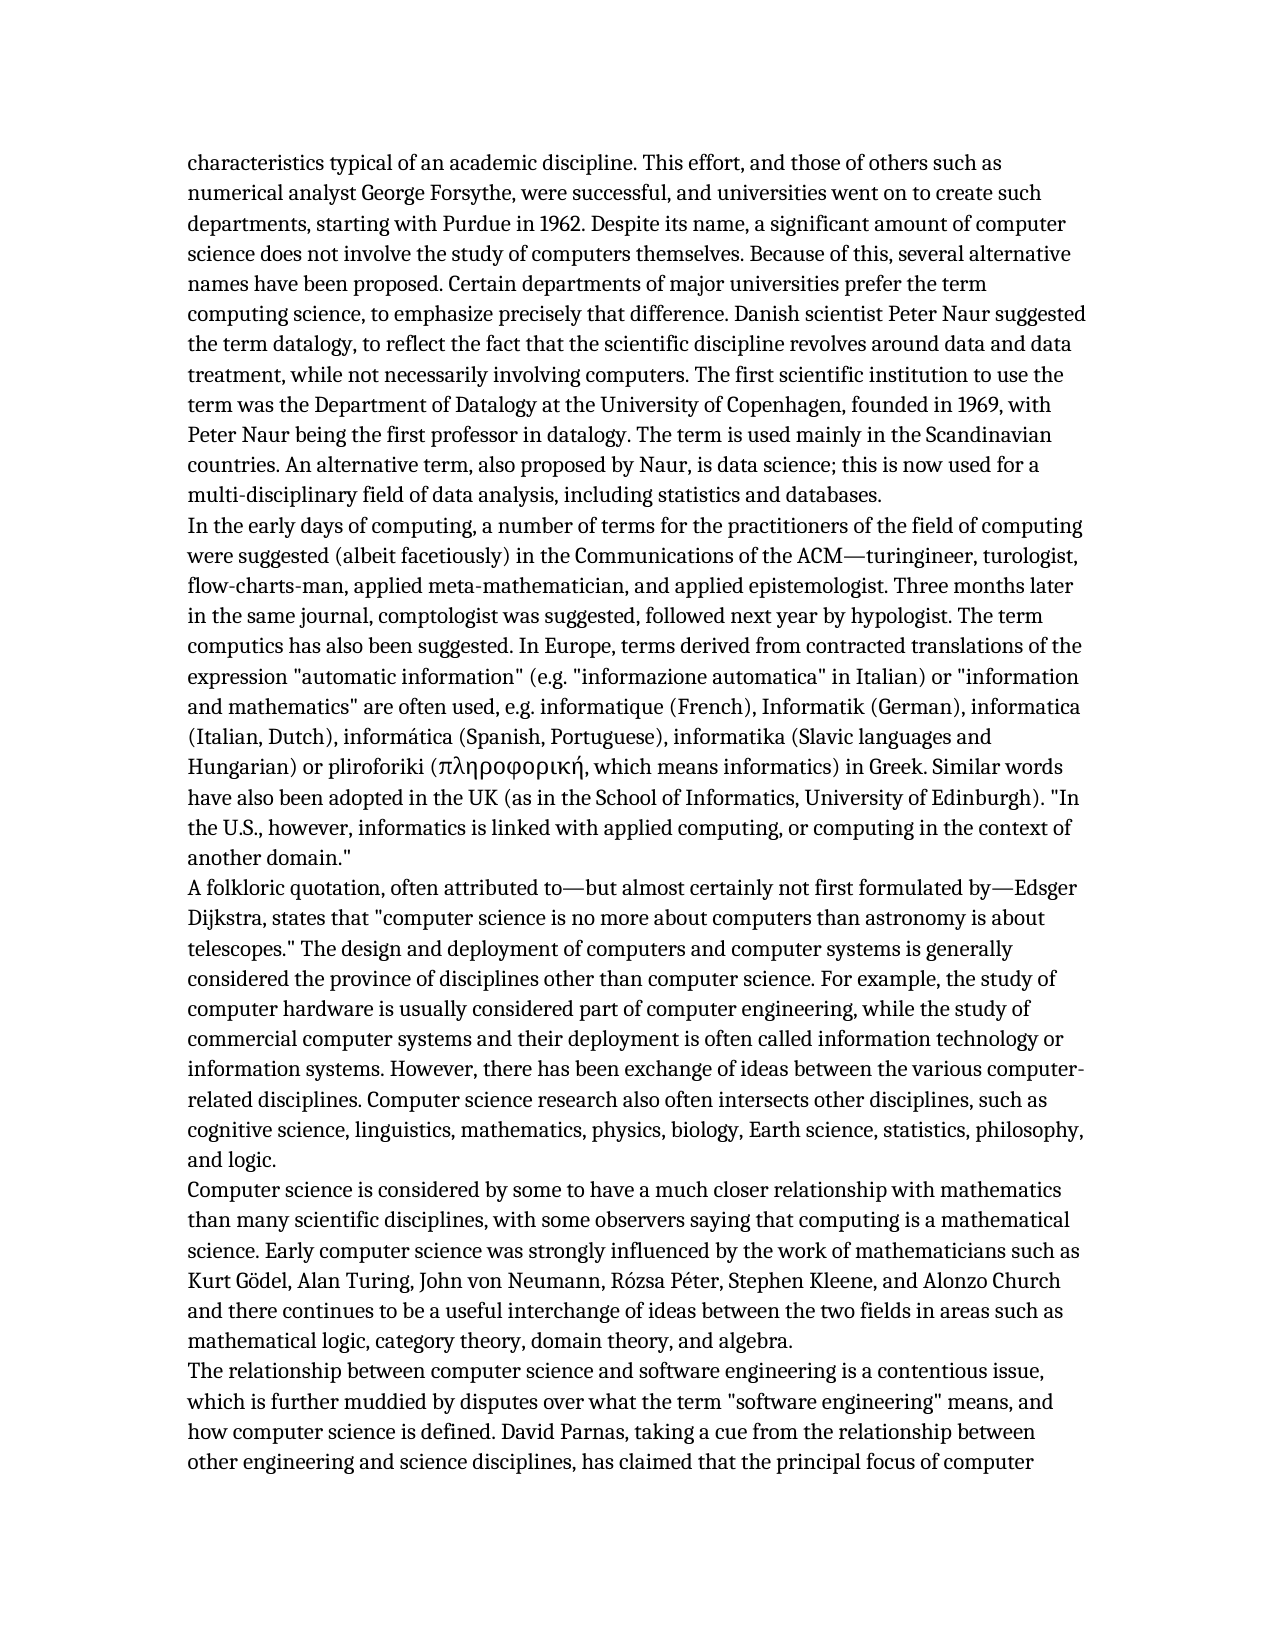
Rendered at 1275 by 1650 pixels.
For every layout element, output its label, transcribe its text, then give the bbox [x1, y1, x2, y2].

text characteristics typical of an academic discipline. This effort, and those of others such as numerical analyst George Forsythe, were successful, and universities went on to create such departments, starting with Purdue in 1962. Despite its name, a significant amount of computer science does not involve the study of computers themselves. Because of this, several alternative names have been proposed. Certain departments of major universities prefer the term computing science, to emphasize precisely that difference. Danish scientist Peter Naur suggested the term datalogy, to reflect the fact that the scientific discipline revolves around data and data treatment, while not necessarily involving computers. The first scientific institution to use the term was the Department of Datalogy at the University of Copenhagen, founded in 1969, with Peter Naur being the first professor in datalogy. The term is used mainly in the Scandinavian countries. An alternative term, also proposed by Naur, is data science; this is now used for a multi-disciplinary field of data analysis, including statistics and databases. In the early days of computing, a number of terms for the practitioners of the field of computing were suggested (albeit facetiously) in the Communications of the ACM—turingineer, turologist, flow-charts-man, applied meta-mathematician, and applied epistemologist. Three months later in the same journal, comptologist was suggested, followed next year by hypologist. The term computics has also been suggested. In Europe, terms derived from contracted translations of the expression "automatic information" (e.g. "informazione automatica" in Italian) or "information and mathematics" are often used, e.g. informatique (French), Informatik (German), informatica (Italian, Dutch), informática (Spanish, Portuguese), informatika (Slavic languages and Hungarian) or pliroforiki (πληροφορική, which means informatics) in Greek. Similar words have also been adopted in the UK (as in the School of Informatics, University of Edinburgh). "In the U.S., however, informatics is linked with applied computing, or computing in the context of another domain." A folkloric quotation, often attributed to—but almost certainly not first formulated by—Edsger Dijkstra, states that "computer science is no more about computers than astronomy is about telescopes." The design and deployment of computers and computer systems is generally considered the province of disciplines other than computer science. For example, the study of computer hardware is usually considered part of computer engineering, while the study of commercial computer systems and their deployment is often called information technology or information systems. However, there has been exchange of ideas between the various computer-related disciplines. Computer science research also often intersects other disciplines, such as cognitive science, linguistics, mathematics, physics, biology, Earth science, statistics, philosophy, and logic. Computer science is considered by some to have a much closer relationship with mathematics than many scientific disciplines, with some observers saying that computing is a mathematical science. Early computer science was strongly influenced by the work of mathematicians such as Kurt Gödel, Alan Turing, John von Neumann, Rózsa Péter, Stephen Kleene, and Alonzo Church and there continues to be a useful interchange of ideas between the two fields in areas such as mathematical logic, category theory, domain theory, and algebra. The relationship between computer science and software engineering is a contentious issue, which is further muddied by disputes over what the term "software engineering" means, and how computer science is defined. David Parnas, taking a cue from the relationship between other engineering and science disciplines, has claimed that the principal focus of computer [187, 150, 1087, 1475]
